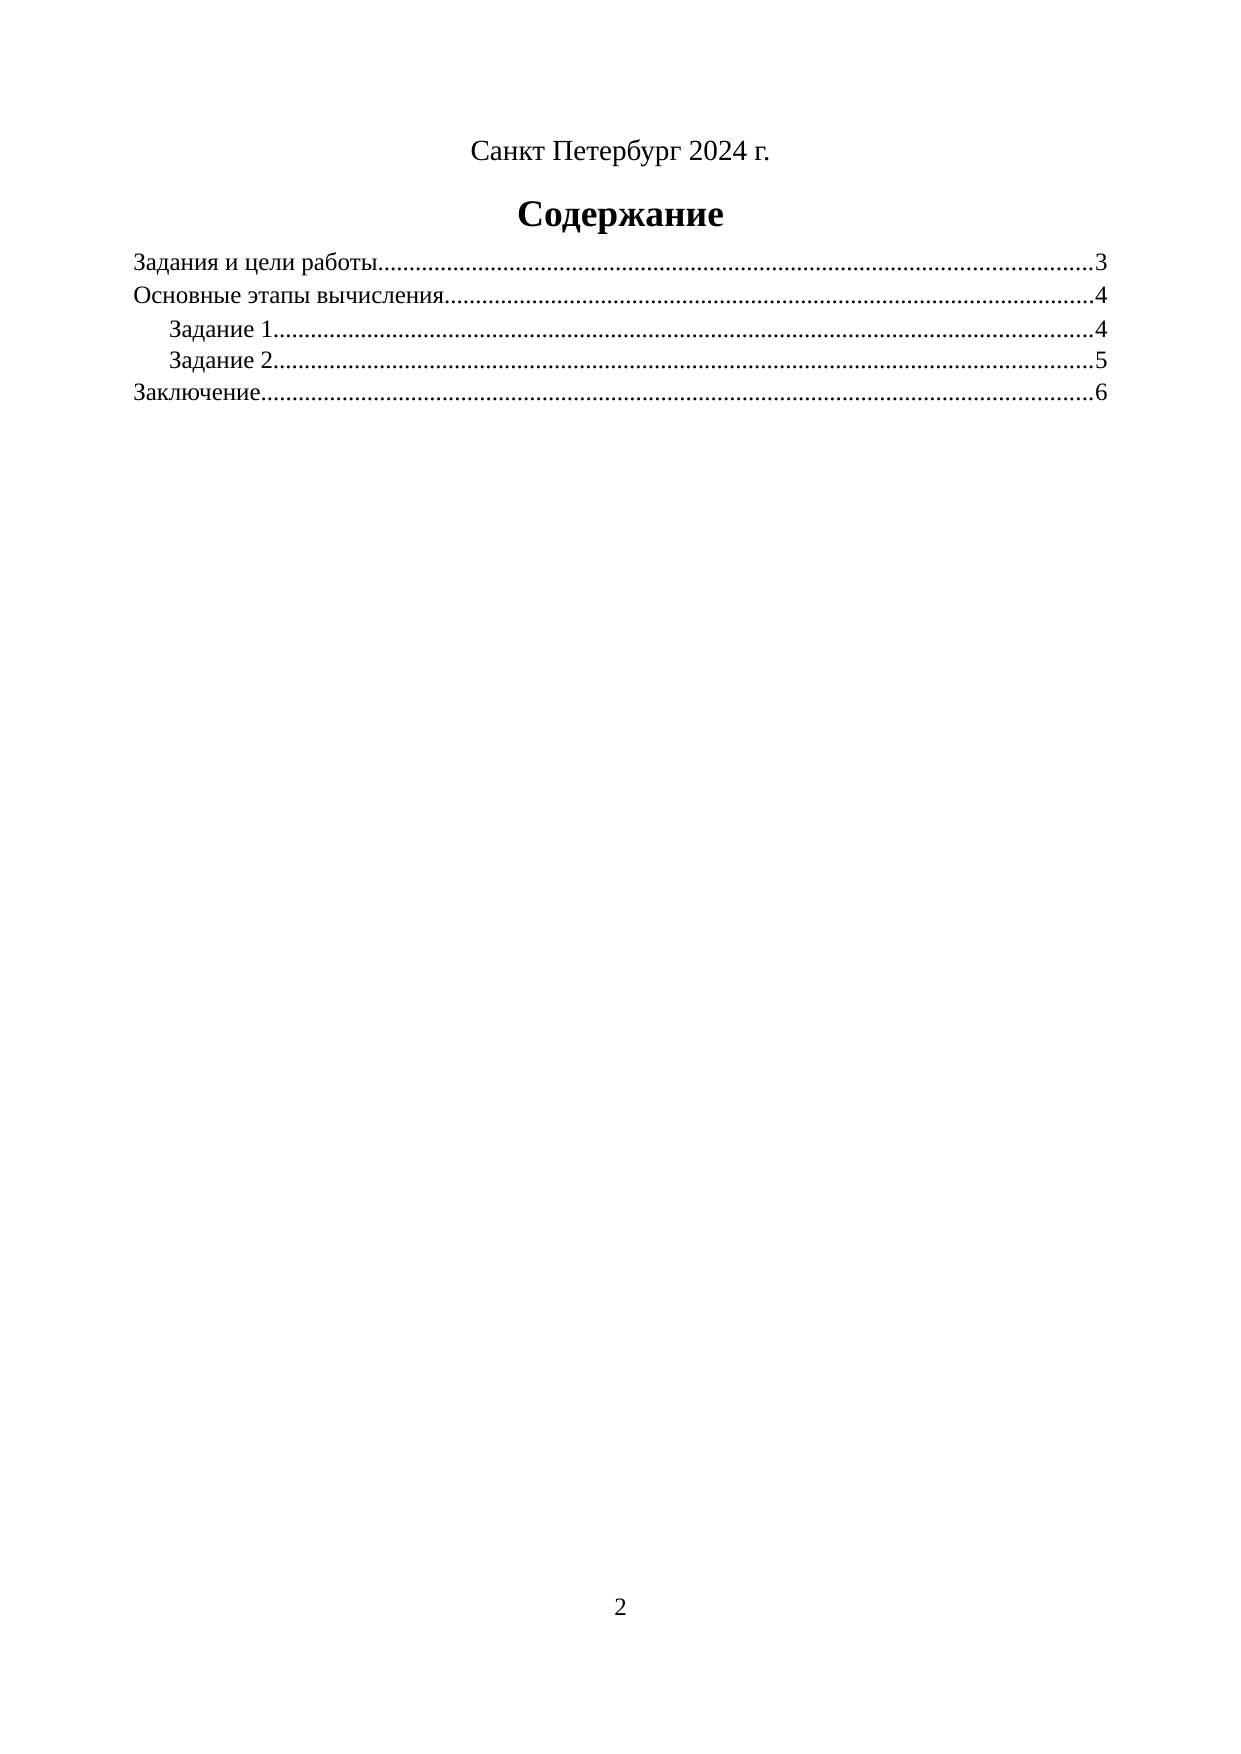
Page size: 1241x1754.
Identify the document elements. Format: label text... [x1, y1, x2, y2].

text Санкт Петербург 2024 г. [133, 133, 1107, 167]
text Заключение 6 [133, 377, 1107, 406]
text Задание 2 5 [163, 346, 1107, 374]
text Содержание [133, 192, 1107, 235]
text Задание 1 4 [163, 314, 1107, 342]
text Основные этапы вычисления 4 [133, 281, 1107, 309]
text Задания и цели работы 3 [133, 247, 1107, 276]
